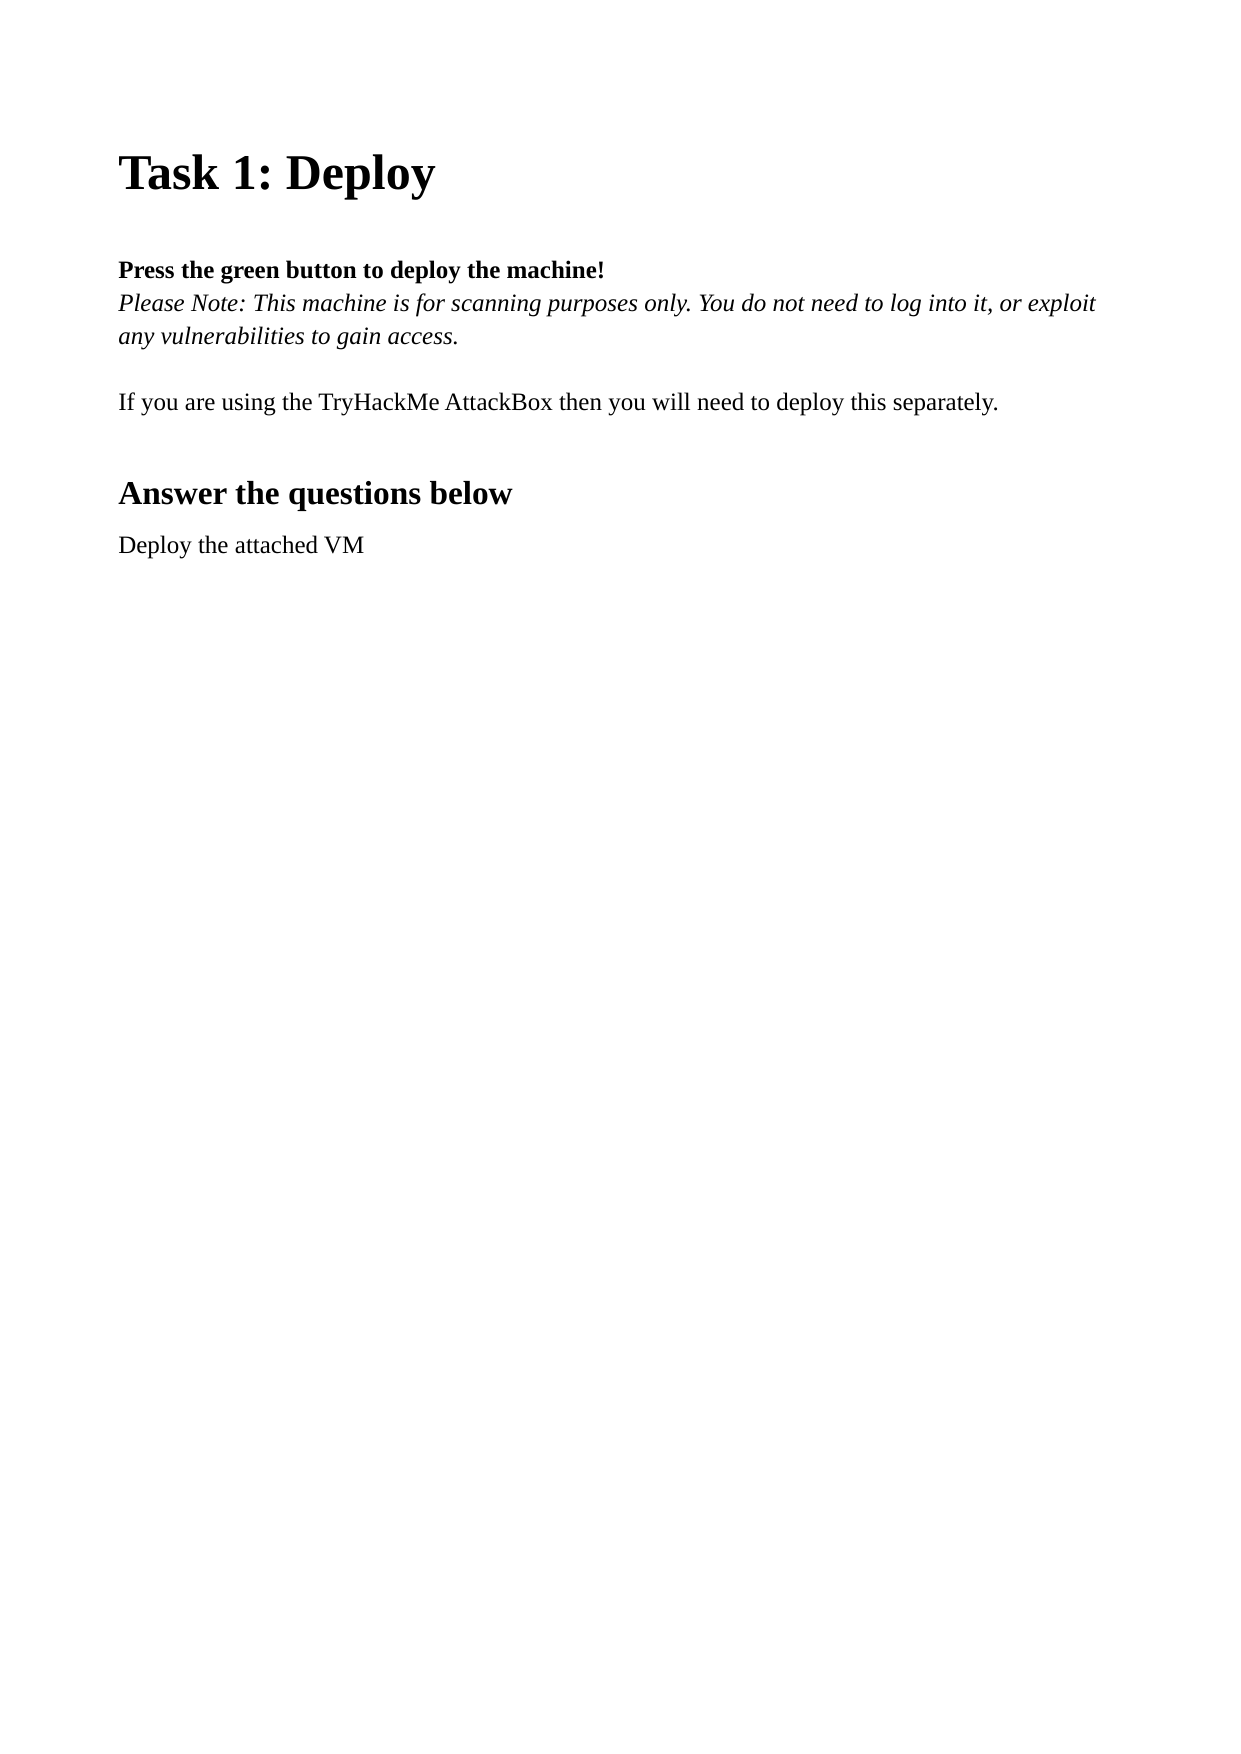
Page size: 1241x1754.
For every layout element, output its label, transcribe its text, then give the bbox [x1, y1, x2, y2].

text Deploy the attached VM [118, 530, 1122, 559]
subtitle Answer the questions below [118, 474, 1122, 512]
subtitle Task 1: Deploy [118, 143, 1122, 201]
text If you are using the TryHackMe AttackBox then you will need to deploy this separately. [118, 387, 1122, 416]
text Press the green button to deploy the machine! [118, 255, 1122, 283]
text Please Note: This machine is for scanning purposes only. You do not need to log into it, or exploit any vulnerabilities to gain access. [118, 288, 1122, 349]
